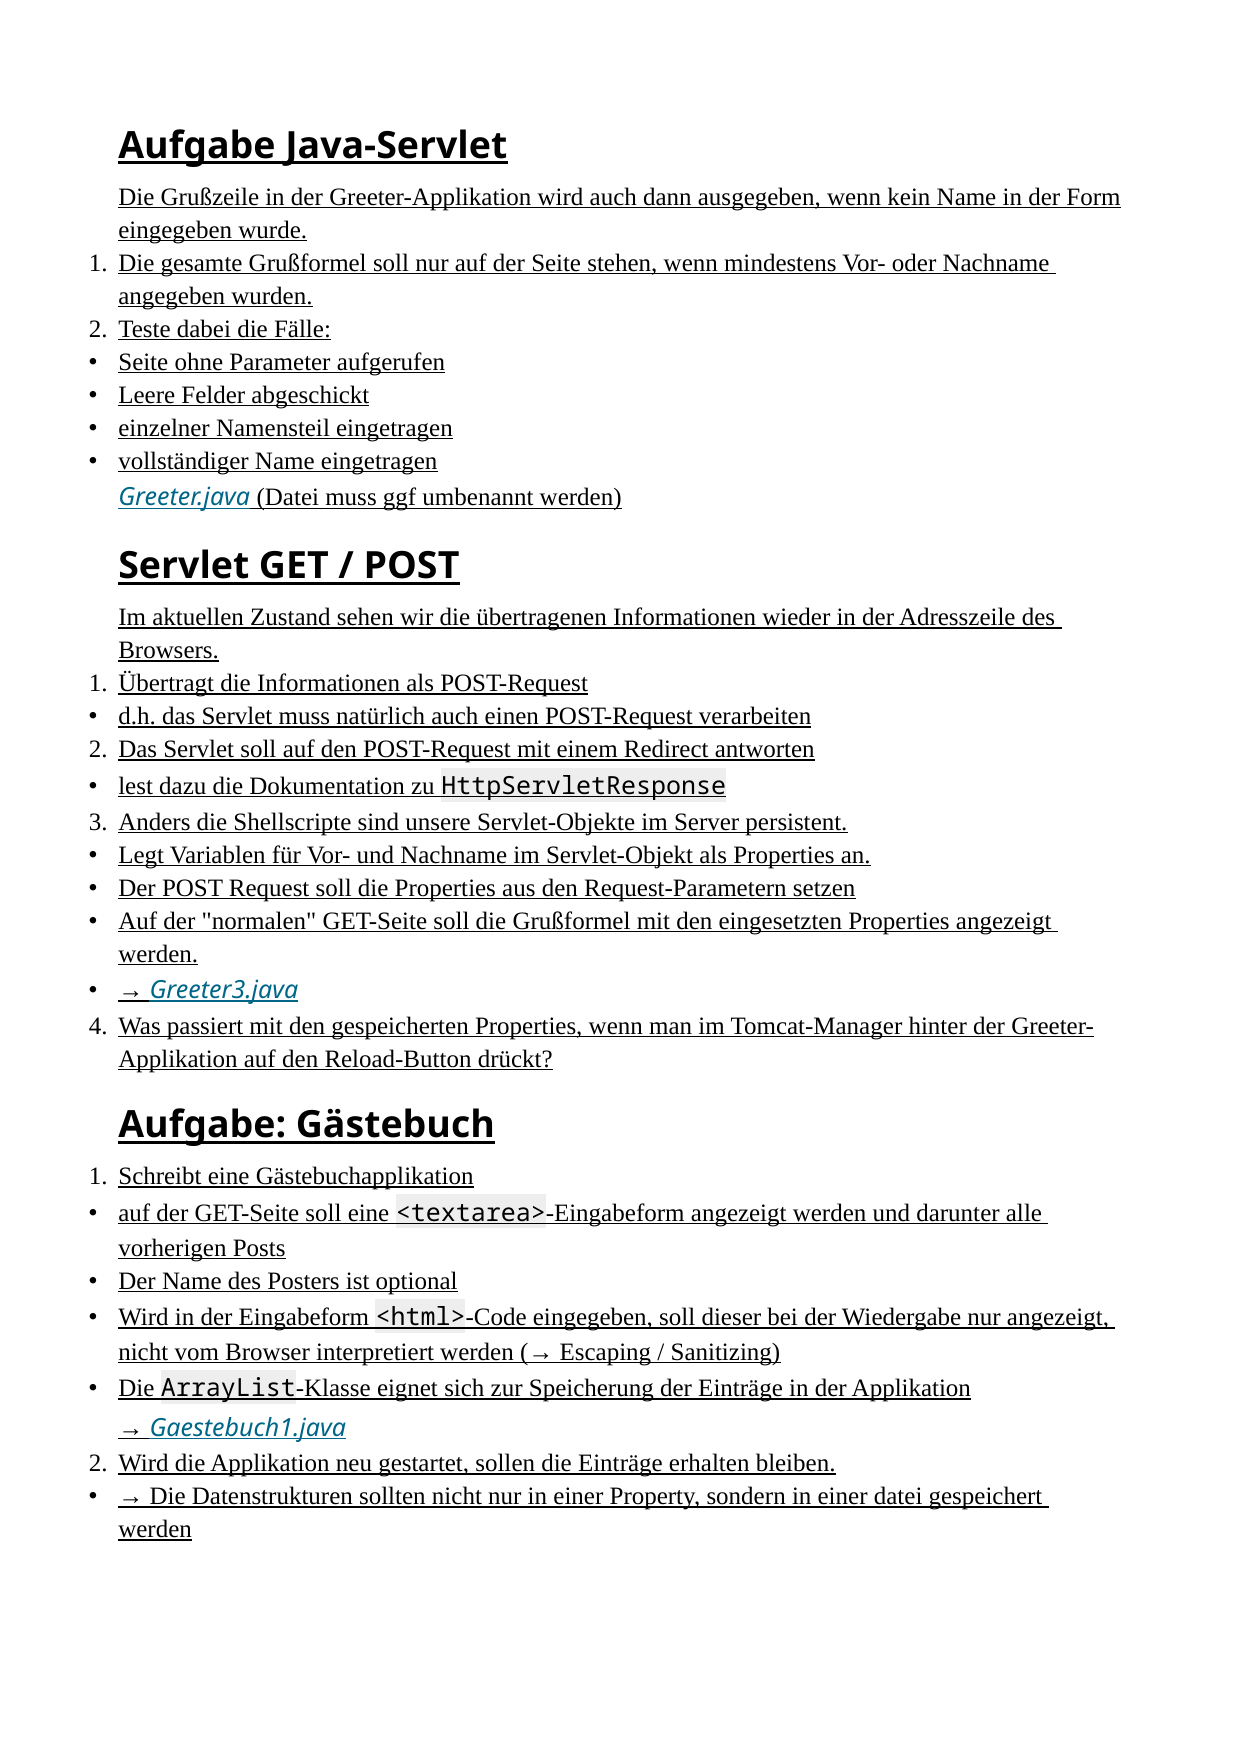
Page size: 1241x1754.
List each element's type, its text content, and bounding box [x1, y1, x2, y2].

list Auf der "normalen" GET-Seite soll die Grußformel mit den eingesetzten Properties angezeigt werden. [118, 906, 1122, 967]
list Was passiert mit den gespeicherten Properties, wenn man im Tomcat-Manager hinter der Greeter-Applikation auf den Reload-Button drückt? [118, 1011, 1122, 1073]
list Schreibt eine Gästebuchapplikation [118, 1161, 1122, 1190]
list vollständiger Name eingetragen [118, 446, 1122, 474]
list Anders die Shellscripte sind unsere Servlet-Objekte im Server persistent. [118, 807, 1122, 835]
subtitle Aufgabe: Gästebuch [118, 1098, 1122, 1149]
list Legt Variablen für Vor- und Nachname im Servlet-Objekt als Properties an. [118, 840, 1122, 868]
subtitle Servlet GET / POST [118, 539, 1122, 590]
list → Die Datenstrukturen sollten nicht nur in einer Property, sondern in einer datei gespeichert werden [118, 1481, 1122, 1543]
list Wird in der Eingabeform <html>-Code eingegeben, soll dieser bei der Wiedergabe nur angezeigt, nicht vom Browser interpretiert werden (→ Escaping / Sanitizing) [118, 1299, 1122, 1366]
list Das Servlet soll auf den POST-Request mit einem Redirect antworten [118, 734, 1122, 763]
list auf der GET-Seite soll eine <textarea>-Eingabeform angezeigt werden und darunter alle vorherigen Posts [118, 1194, 1122, 1261]
list lest dazu die Dokumentation zu HttpServletResponse [118, 767, 1122, 802]
list Leere Felder abgeschickt [118, 380, 1122, 408]
list → Gaestebuch1.java [118, 1409, 1122, 1443]
list Der Name des Posters ist optional [118, 1266, 1122, 1294]
list Wird die Applikation neu gestartet, sollen die Einträge erhalten bleiben. [118, 1448, 1122, 1477]
list Übertragt die Informationen als POST-Request [118, 668, 1122, 697]
list Greeter.java (Datei muss ggf umbenannt werden) [118, 479, 1122, 513]
list Teste dabei die Fälle: [118, 314, 1122, 342]
list Die gesamte Grußformel soll nur auf der Seite stehen, wenn mindestens Vor- oder Nachname angegeben wurden. [118, 248, 1122, 309]
text Im aktuellen Zustand sehen wir die übertragenen Informationen wieder in der Adresszeile des Browsers. [118, 602, 1122, 664]
list → Greeter3.java [118, 972, 1122, 1006]
list d.h. das Servlet muss natürlich auch einen POST-Request verarbeiten [118, 701, 1122, 730]
list einzelner Namensteil eingetragen [118, 413, 1122, 442]
subtitle Aufgabe Java-Servlet [118, 118, 1122, 169]
list Der POST Request soll die Properties aus den Request-Parametern setzen [118, 873, 1122, 901]
list Seite ohne Parameter aufgerufen [118, 347, 1122, 376]
list Die ArrayList-Klasse eignet sich zur Speicherung der Einträge in der Applikation [118, 1370, 1122, 1404]
text Die Grußzeile in der Greeter-Applikation wird auch dann ausgegeben, wenn kein Name in der Form eingegeben wurde. [118, 182, 1122, 243]
